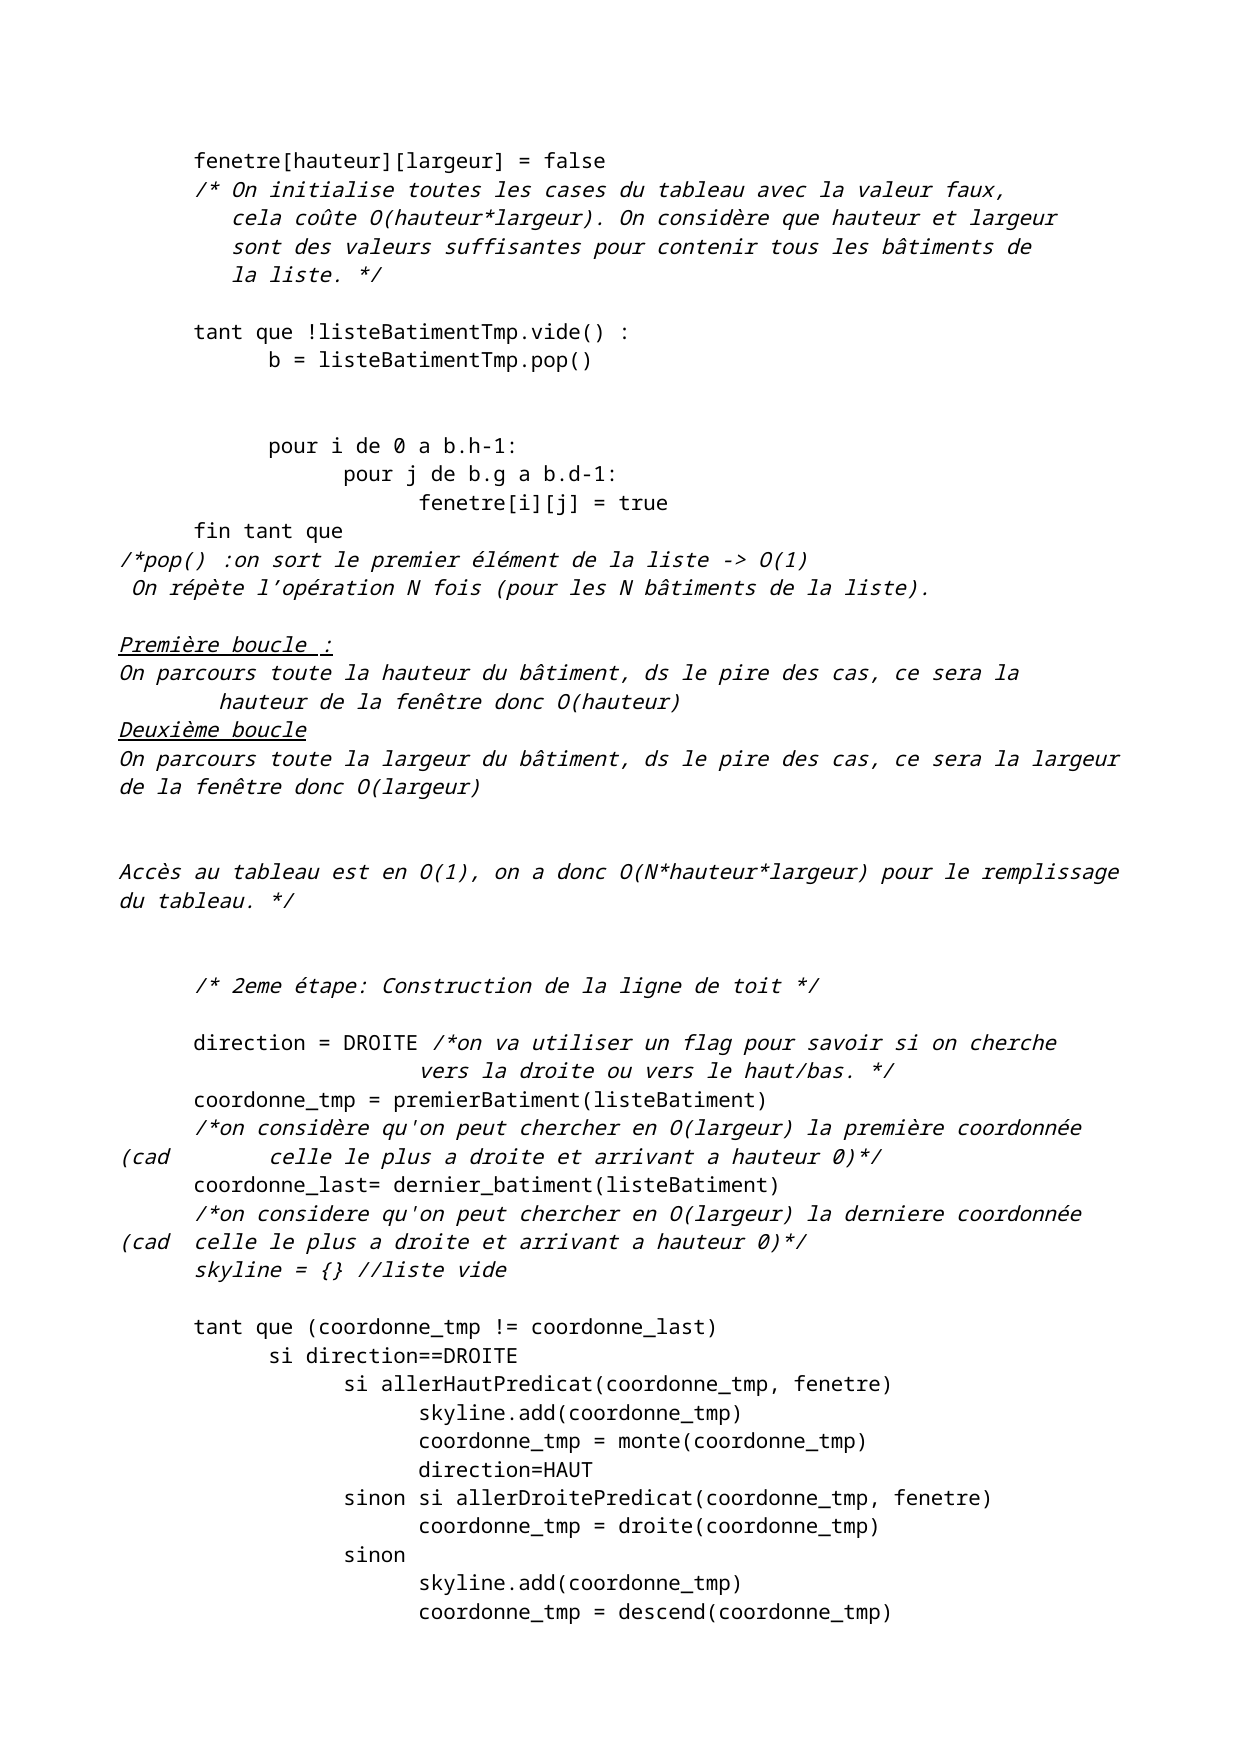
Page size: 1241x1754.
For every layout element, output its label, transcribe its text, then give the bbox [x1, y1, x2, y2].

text coordonne_tmp = premierBatiment(listeBatiment) [118, 1085, 1122, 1113]
text cela coûte O(hauteur*largeur). On considère que hauteur et largeur [118, 203, 1122, 232]
text sinon [118, 1540, 1122, 1568]
text Accès au tableau est en O(1), on a donc O(N*hauteur*largeur) pour le remplissage du tableau. */ [118, 857, 1122, 914]
text On parcours toute la largeur du bâtiment, ds le pire des cas, ce sera la largeur de la fenêtre donc O(largeur) [118, 744, 1122, 801]
text fin tant que [118, 516, 1122, 545]
text Deuxième boucle [118, 715, 1122, 744]
text tant que (coordonne_tmp != coordonne_last) [118, 1312, 1122, 1341]
text direction = DROITE /*on va utiliser un flag pour savoir si on cherche [118, 1028, 1122, 1057]
text coordonne_tmp = descend(coordonne_tmp) [118, 1597, 1122, 1625]
text coordonne_tmp = droite(coordonne_tmp) [118, 1512, 1122, 1540]
text fenetre[hauteur][largeur] = false [118, 147, 1122, 175]
text si direction==DROITE [118, 1341, 1122, 1369]
text /* 2eme étape: Construction de la ligne de toit */ [118, 971, 1122, 1000]
text coordonne_tmp = monte(coordonne_tmp) [118, 1426, 1122, 1455]
text On parcours toute la hauteur du bâtiment, ds le pire des cas, ce sera la hauteur de la fenêtre donc O(hauteur) [118, 658, 1122, 715]
text tant que !listeBatimentTmp.vide() : [118, 317, 1122, 346]
text sont des valeurs suffisantes pour contenir tous les bâtiments de [118, 232, 1122, 260]
text direction=HAUT [118, 1455, 1122, 1483]
text pour j de b.g a b.d-1: [118, 459, 1122, 488]
text Première boucle : [118, 630, 1122, 658]
text coordonne_last= dernier_batiment(listeBatiment) [118, 1170, 1122, 1199]
text /*on considere qu'on peut chercher en O(largeur) la derniere coordonnée (cad celle le plus a droite et arrivant a hauteur 0)*/ [118, 1199, 1122, 1256]
text skyline = {} //liste vide [118, 1256, 1122, 1284]
text la liste. */ [118, 260, 1122, 289]
text vers la droite ou vers le haut/bas. */ [118, 1057, 1122, 1085]
text skyline.add(coordonne_tmp) [118, 1568, 1122, 1597]
text pour i de 0 a b.h-1: [118, 431, 1122, 459]
text /*pop() :on sort le premier élément de la liste -> O(1) [118, 545, 1122, 573]
text skyline.add(coordonne_tmp) [118, 1398, 1122, 1426]
text b = listeBatimentTmp.pop() [118, 346, 1122, 374]
text si allerHautPredicat(coordonne_tmp, fenetre) [118, 1369, 1122, 1398]
text fenetre[i][j] = true [118, 488, 1122, 516]
text /*on considère qu'on peut chercher en O(largeur) la première coordonnée (cad celle le plus a droite et arrivant a hauteur 0)*/ [118, 1113, 1122, 1170]
text sinon si allerDroitePredicat(coordonne_tmp, fenetre) [118, 1483, 1122, 1512]
text /* On initialise toutes les cases du tableau avec la valeur faux, [118, 175, 1122, 203]
text On répète l’opération N fois (pour les N bâtiments de la liste). [118, 573, 1122, 602]
